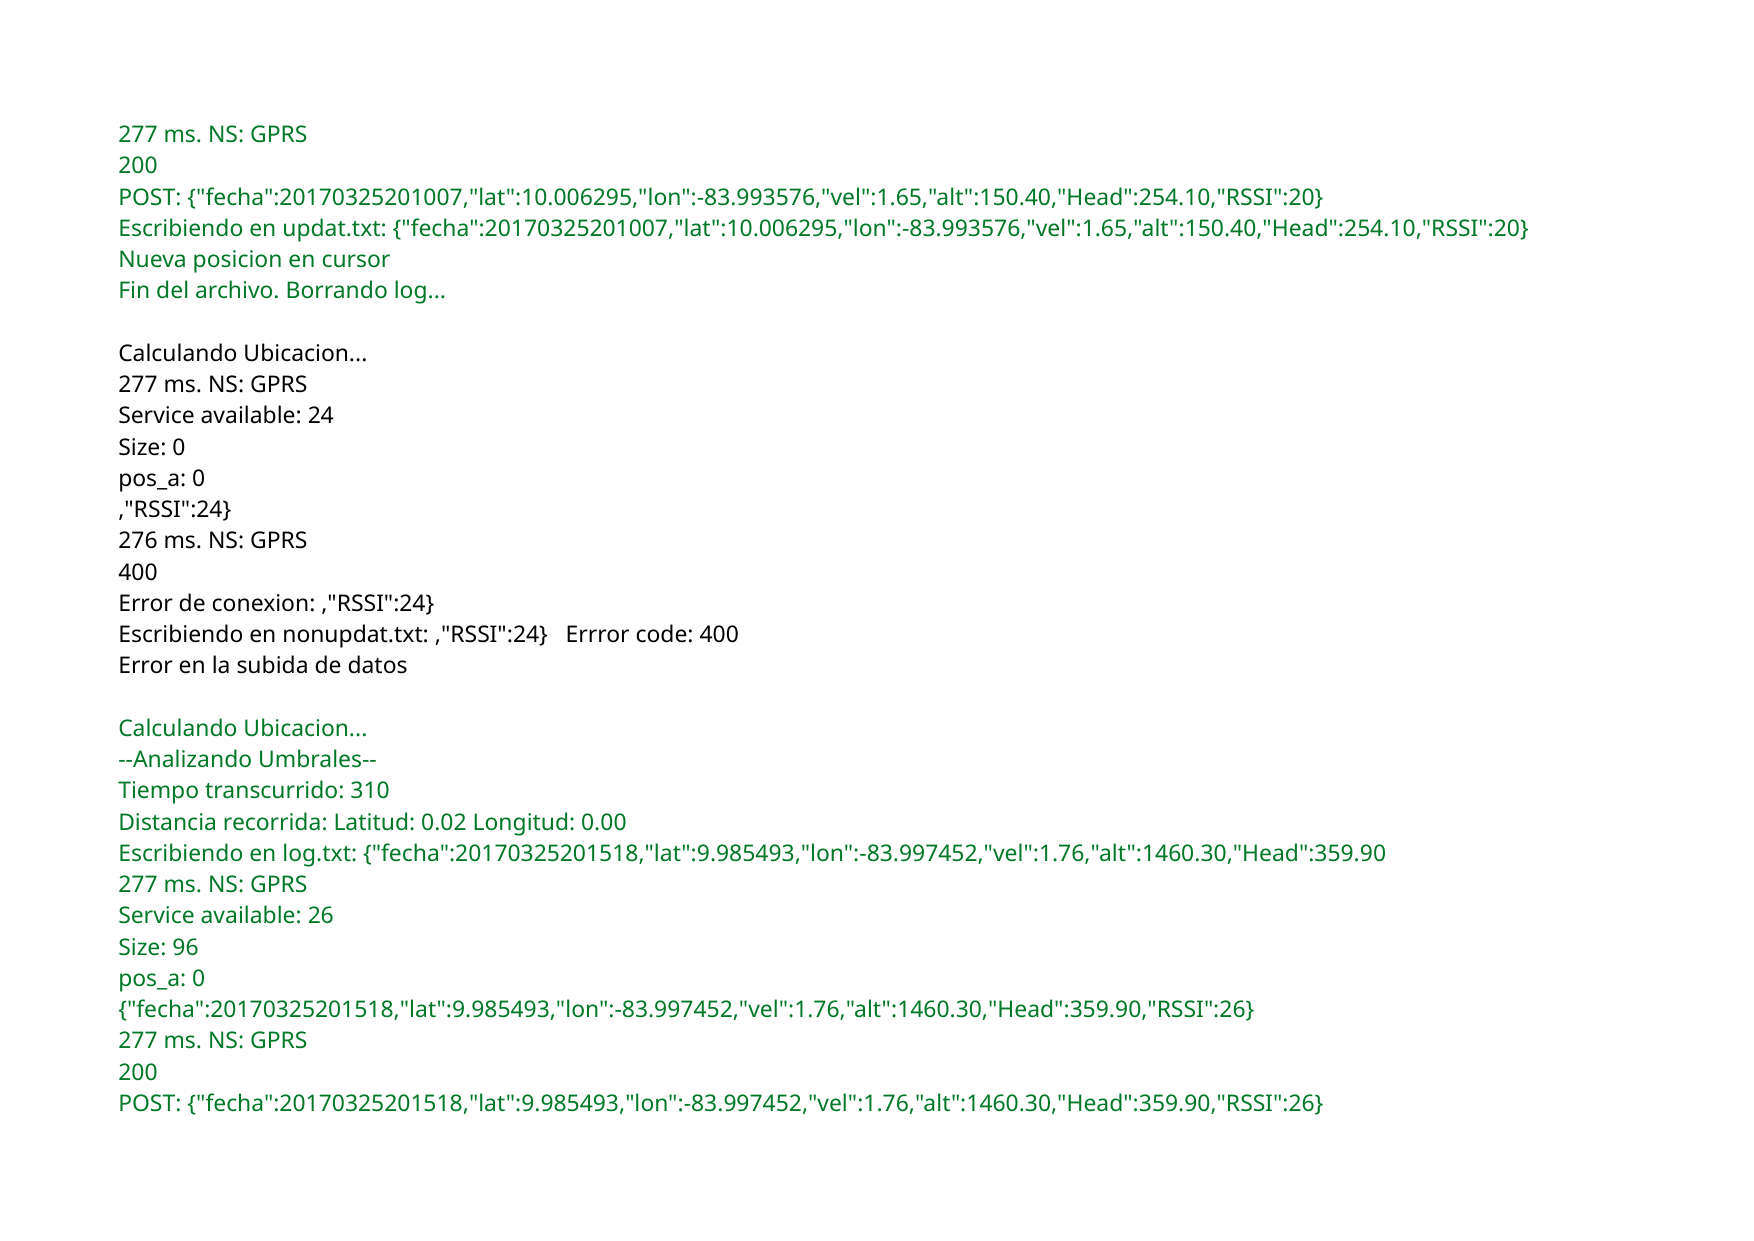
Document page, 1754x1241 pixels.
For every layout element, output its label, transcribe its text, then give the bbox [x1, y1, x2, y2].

text Service available: 26 [118, 899, 1635, 931]
text ,"RSSI":24} [118, 493, 1635, 524]
text 400 [118, 556, 1635, 587]
text 200 [118, 1056, 1635, 1087]
text 276 ms. NS: GPRS [118, 524, 1635, 556]
text Fin del archivo. Borrando log... [118, 274, 1635, 306]
text Escribiendo en log.txt: {"fecha":20170325201518,"lat":9.985493,"lon":-83.997452,"vel":1.76,"alt":1460.30,"Head":359.90 [118, 837, 1635, 868]
text Escribiendo en updat.txt: {"fecha":20170325201007,"lat":10.006295,"lon":-83.993576,"vel":1.65,"alt":150.40,"Head":254.10,"RSSI":20} [118, 212, 1635, 243]
text Tiempo transcurrido: 310 [118, 774, 1635, 806]
text Size: 96 [118, 931, 1635, 962]
text Calculando Ubicacion... [118, 337, 1635, 368]
text Distancia recorrida: Latitud: 0.02 Longitud: 0.00 [118, 806, 1635, 837]
text 200 [118, 149, 1635, 181]
text 277 ms. NS: GPRS [118, 868, 1635, 899]
text POST: {"fecha":20170325201007,"lat":10.006295,"lon":-83.993576,"vel":1.65,"alt":150.40,"Head":254.10,"RSSI":20} [118, 181, 1635, 212]
text Error de conexion: ,"RSSI":24} [118, 587, 1635, 618]
text pos_a: 0 [118, 962, 1635, 993]
text {"fecha":20170325201518,"lat":9.985493,"lon":-83.997452,"vel":1.76,"alt":1460.30,"Head":359.90,"RSSI":26} [118, 993, 1635, 1024]
text Nueva posicion en cursor [118, 243, 1635, 274]
text 277 ms. NS: GPRS [118, 118, 1635, 149]
text Service available: 24 [118, 399, 1635, 431]
text Escribiendo en nonupdat.txt: ,"RSSI":24} Errror code: 400 [118, 618, 1635, 649]
text POST: {"fecha":20170325201518,"lat":9.985493,"lon":-83.997452,"vel":1.76,"alt":1460.30,"Head":359.90,"RSSI":26} [118, 1087, 1635, 1118]
text 277 ms. NS: GPRS [118, 1024, 1635, 1056]
text pos_a: 0 [118, 462, 1635, 493]
text Calculando Ubicacion... [118, 712, 1635, 743]
text Size: 0 [118, 431, 1635, 462]
text Error en la subida de datos [118, 649, 1635, 681]
text 277 ms. NS: GPRS [118, 368, 1635, 399]
text --Analizando Umbrales-- [118, 743, 1635, 774]
